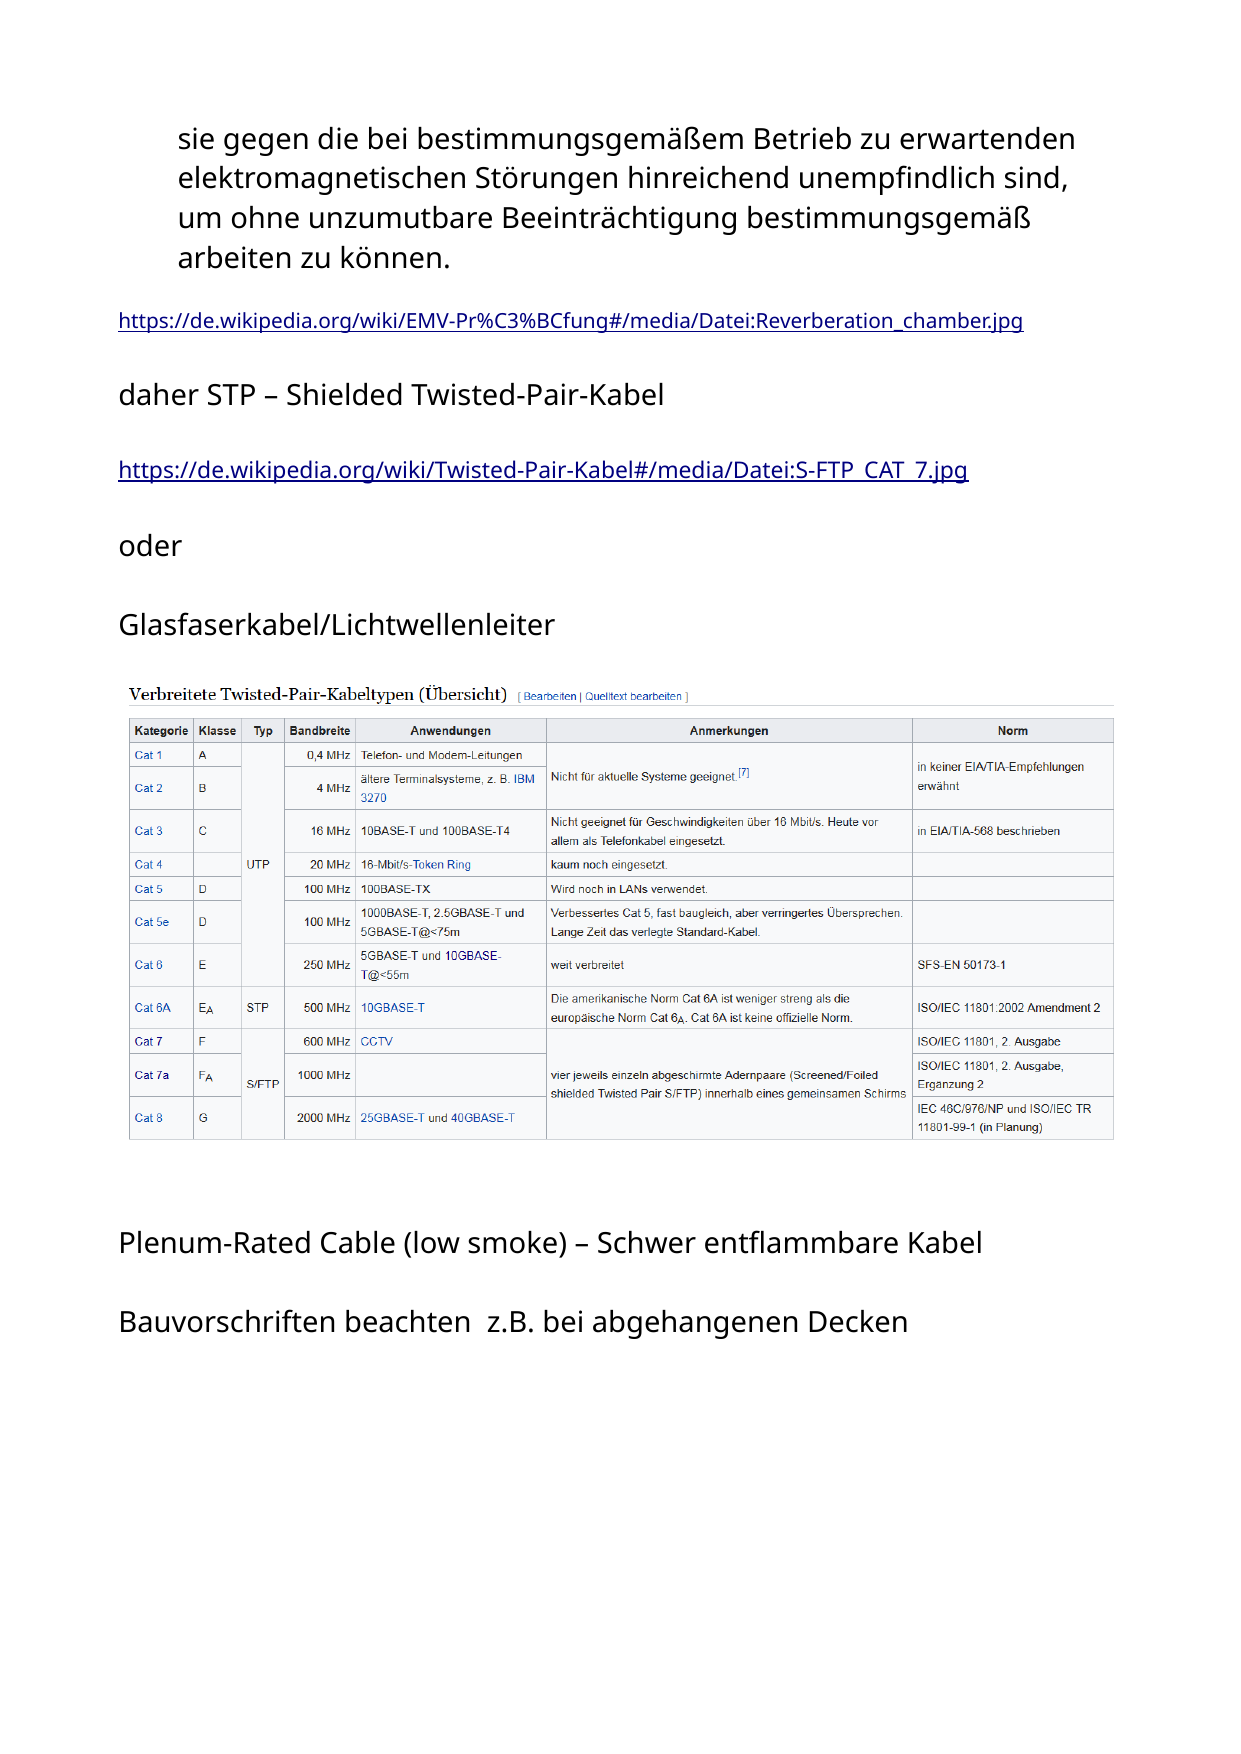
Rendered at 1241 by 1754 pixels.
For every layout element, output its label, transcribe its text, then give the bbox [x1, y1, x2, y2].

text https://de.wikipedia.org/wiki/EMV-Pr%C3%BCfung#/media/Datei:Reverberation_chamber.jpg [118, 306, 1122, 335]
list sie gegen die bei bestimmungsgemäßem Betrieb zu erwartenden elektromagnetischen Störungen hinreichend unempfindlich sind, um ohne unzumutbare Beeinträchtigung bestimmungsgemäß arbeiten zu können. [177, 118, 1122, 277]
picture [118, 683, 1123, 1143]
text Plenum-Rated Cable (low smoke) – Schwer entflammbare Kabel Bauvorschriften beachten z.B. bei abgehangenen Decken [118, 1182, 1122, 1381]
text oder Glasfaserkabel/Lichtwellenleiter [118, 485, 1122, 683]
text https://de.wikipedia.org/wiki/Twisted-Pair-Kabel#/media/Datei:S-FTP_CAT_7.jpg [118, 414, 1122, 485]
text daher STP – Shielded Twisted-Pair-Kabel [118, 335, 1122, 414]
